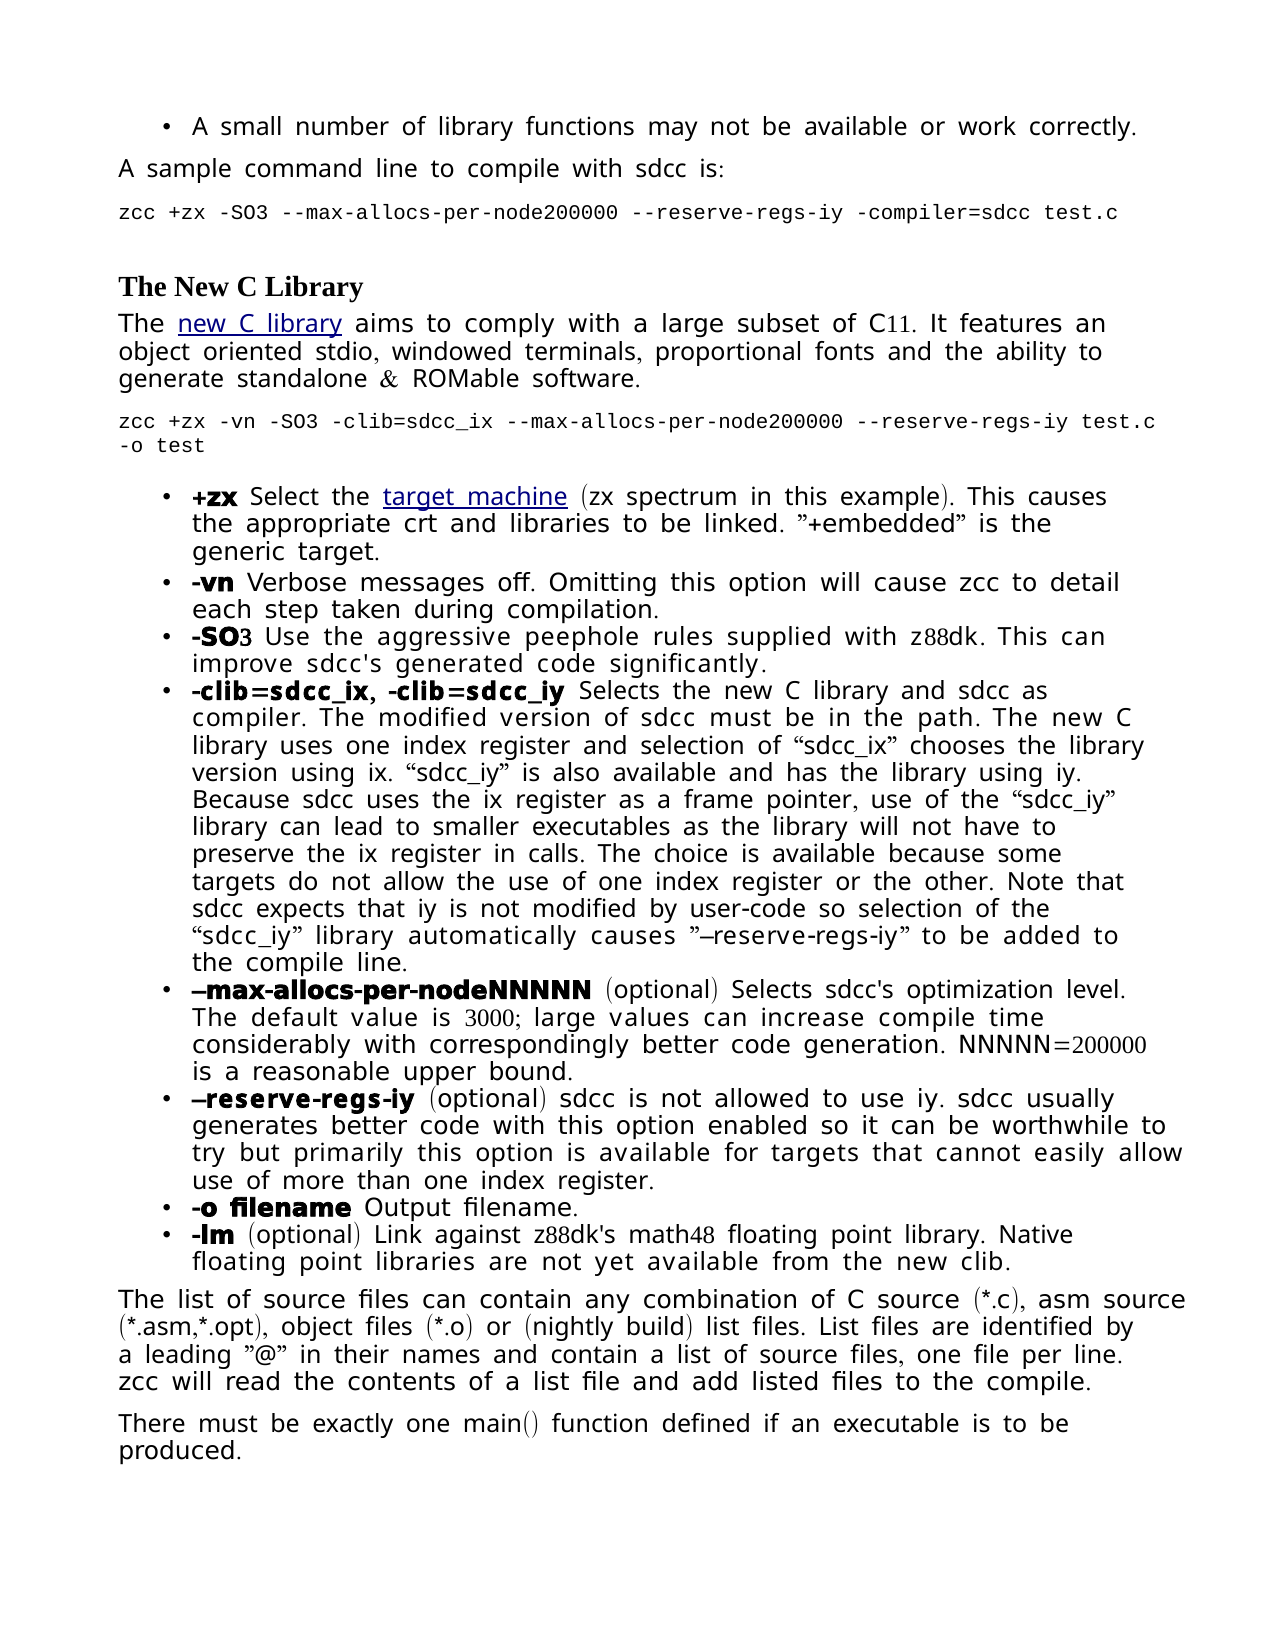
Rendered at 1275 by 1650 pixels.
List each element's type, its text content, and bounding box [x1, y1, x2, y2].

text A sample command line to compile with sdcc is: [118, 160, 1157, 183]
text zcc +zx -vn -SO3 -clib=sdcc_ix --max-allocs-per-node200000 --reserve-regs-iy test.c -o test [118, 412, 1157, 459]
list A small number of library functions may not be available or work correctly. [162, 118, 1157, 141]
list -clib=sdcc_ix, -clib=sdcc_iy Selects the new C library and sdcc as compiler. The modified version of sdcc must be in the path. The new C library uses one index register and selection of “sdcc_ix” chooses the library version using ix. “sdcc_iy” is also available and has the library using iy. Because sdcc uses the ix register as a frame pointer, use of the “sdcc_iy” library can lead to smaller executables as the library will not have to preserve the ix register in calls. The choice is available because some targets do not allow the use of one index register or the other. Note that sdcc expects that iy is not modified by user-code so selection of the “sdcc_iy” library automatically causes ”–reserve-regs-iy” to be added to the compile line. [162, 679, 1157, 973]
list –max-allocs-per-nodeNNNNN (optional) Selects sdcc's optimization level. The default value is 3000; large values can increase compile time considerably with correspondingly better code generation. NNNNN=200000 is a reasonable upper bound. [162, 978, 1157, 1082]
subtitle The New C Library [118, 269, 1157, 303]
text There must be exactly one main() function defined if an executable is to be produced. [118, 1415, 1157, 1464]
list +zx Select the target machine (zx spectrum in this example). This causes the appropriate crt and libraries to be linked. ”+embedded” is the generic target. [162, 488, 1157, 565]
list –reserve-regs-iy (optional) sdcc is not allowed to use iy. sdcc usually generates better code with this option enabled so it can be worthwhile to try but primarily this option is available for targets that cannot easily allow use of more than one index register. [162, 1086, 1157, 1191]
list -vn Verbose messages off. Omitting this option will cause zcc to detail each step taken during compilation. [162, 570, 1157, 620]
list -o filename Output filename. [162, 1195, 1157, 1218]
text zcc +zx -SO3 --max-allocs-per-node200000 --reserve-regs-iy -compiler=sdcc test.c [118, 202, 1157, 225]
list -SO3 Use the aggressive peephole rules supplied with z88dk. This can improve sdcc's generated code significantly. [162, 624, 1157, 674]
text The list of source files can contain any combination of C source (*.c), asm source (*.asm,*.opt), object files (*.o) or (nightly build) list files. List files are identified by a leading ”@” in their names and contain a list of source files, one file per line. zcc will read the contents of a list file and add listed files to the compile. [118, 1291, 1157, 1396]
text The new C library aims to comply with a large subset of C11. It features an object oriented stdio, windowed terminals, proportional fonts and the ability to generate standalone & ROMable software. [118, 315, 1157, 392]
list -lm (optional) Link against z88dk's math48 floating point library. Native floating point libraries are not yet available from the new clib. [162, 1222, 1157, 1272]
